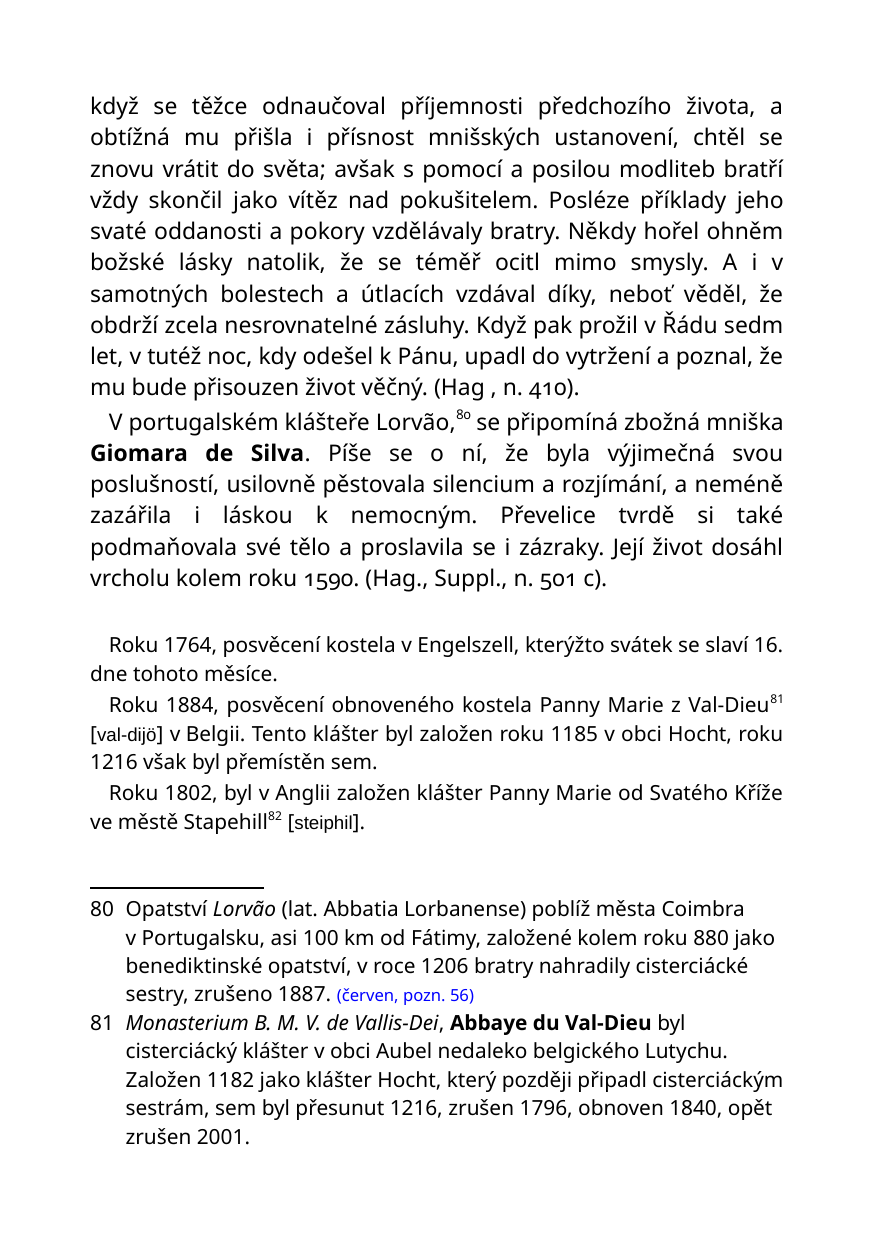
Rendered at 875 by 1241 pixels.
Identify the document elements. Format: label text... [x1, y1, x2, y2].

text V portugalském klášteře Lorvão, se připomíná zbožná mniška Giomara de Silva. Píše se o ní, že byla výjimečná svou poslušností, usilovně pěstovala silencium a rozjímání, a neméně zazářila i láskou k nemocným. Převelice tvrdě si také podmaňovala své tělo a proslavila se i zázraky. Její život dosáhl vrcholu kolem roku 1590. (Hag., Suppl., n. 501 c). [90, 406, 784, 593]
text Roku 1764, posvěcení kostela v Engelszell, kterýžto svátek se slaví 16. dne tohoto měsíce. [90, 630, 784, 687]
text Roku 1884, posvěcení obnoveného kostela Panny Marie z Val-Dieu [val-dijö] v Belgii. Tento klášter byl založen roku 1185 v obci Hocht, roku 1216 však byl přemístěn sem. [90, 690, 784, 776]
text Opatství Lorvão (lat. Abbatia Lorbanense) poblíž města Coimbra v Portugalsku, asi 100 km od Fátimy, založené kolem roku 880 jako benediktinské opatství, v roce 1206 bratry nahradily cisterciácké sestry, zrušeno 1887. (červen, pozn. 56) [90, 894, 784, 1008]
text když se těžce odnaučoval příjemnosti předchozího života, a obtížná mu přišla i přísnost mnišských ustanovení, chtěl se znovu vrátit do světa; avšak s pomocí a posilou modliteb bratří vždy skončil jako vítěz nad pokušitelem. Posléze příklady jeho svaté oddanosti a pokory vzdělávaly bratry. Někdy hořel ohněm božské lásky natolik, že se téměř ocitl mimo smysly. A i v samotných bolestech a útlacích vzdával díky, neboť věděl, že obdrží zcela nesrovnatelné zásluhy. Když pak prožil v Řádu sedm let, v tutéž noc, kdy odešel k Pánu, upadl do vytržení a poznal, že mu bude přisouzen život věčný. (Hag , n. 410). [90, 90, 784, 402]
text Monasterium B. M. V. de Vallis-Dei, Abbaye du Val-Dieu byl cisterciácký klášter v obci Aubel nedaleko belgického Lutychu. Založen 1182 jako klášter Hocht, který později připadl cisterciáckým sestrám, sem byl přesunut 1216, zrušen 1796, obnoven 1840, opět zrušen 2001. [90, 1008, 784, 1150]
text Roku 1802, byl v Anglii založen klášter Panny Marie od Svatého Kříže ve městě Stapehill [steiphil]. [90, 778, 784, 835]
